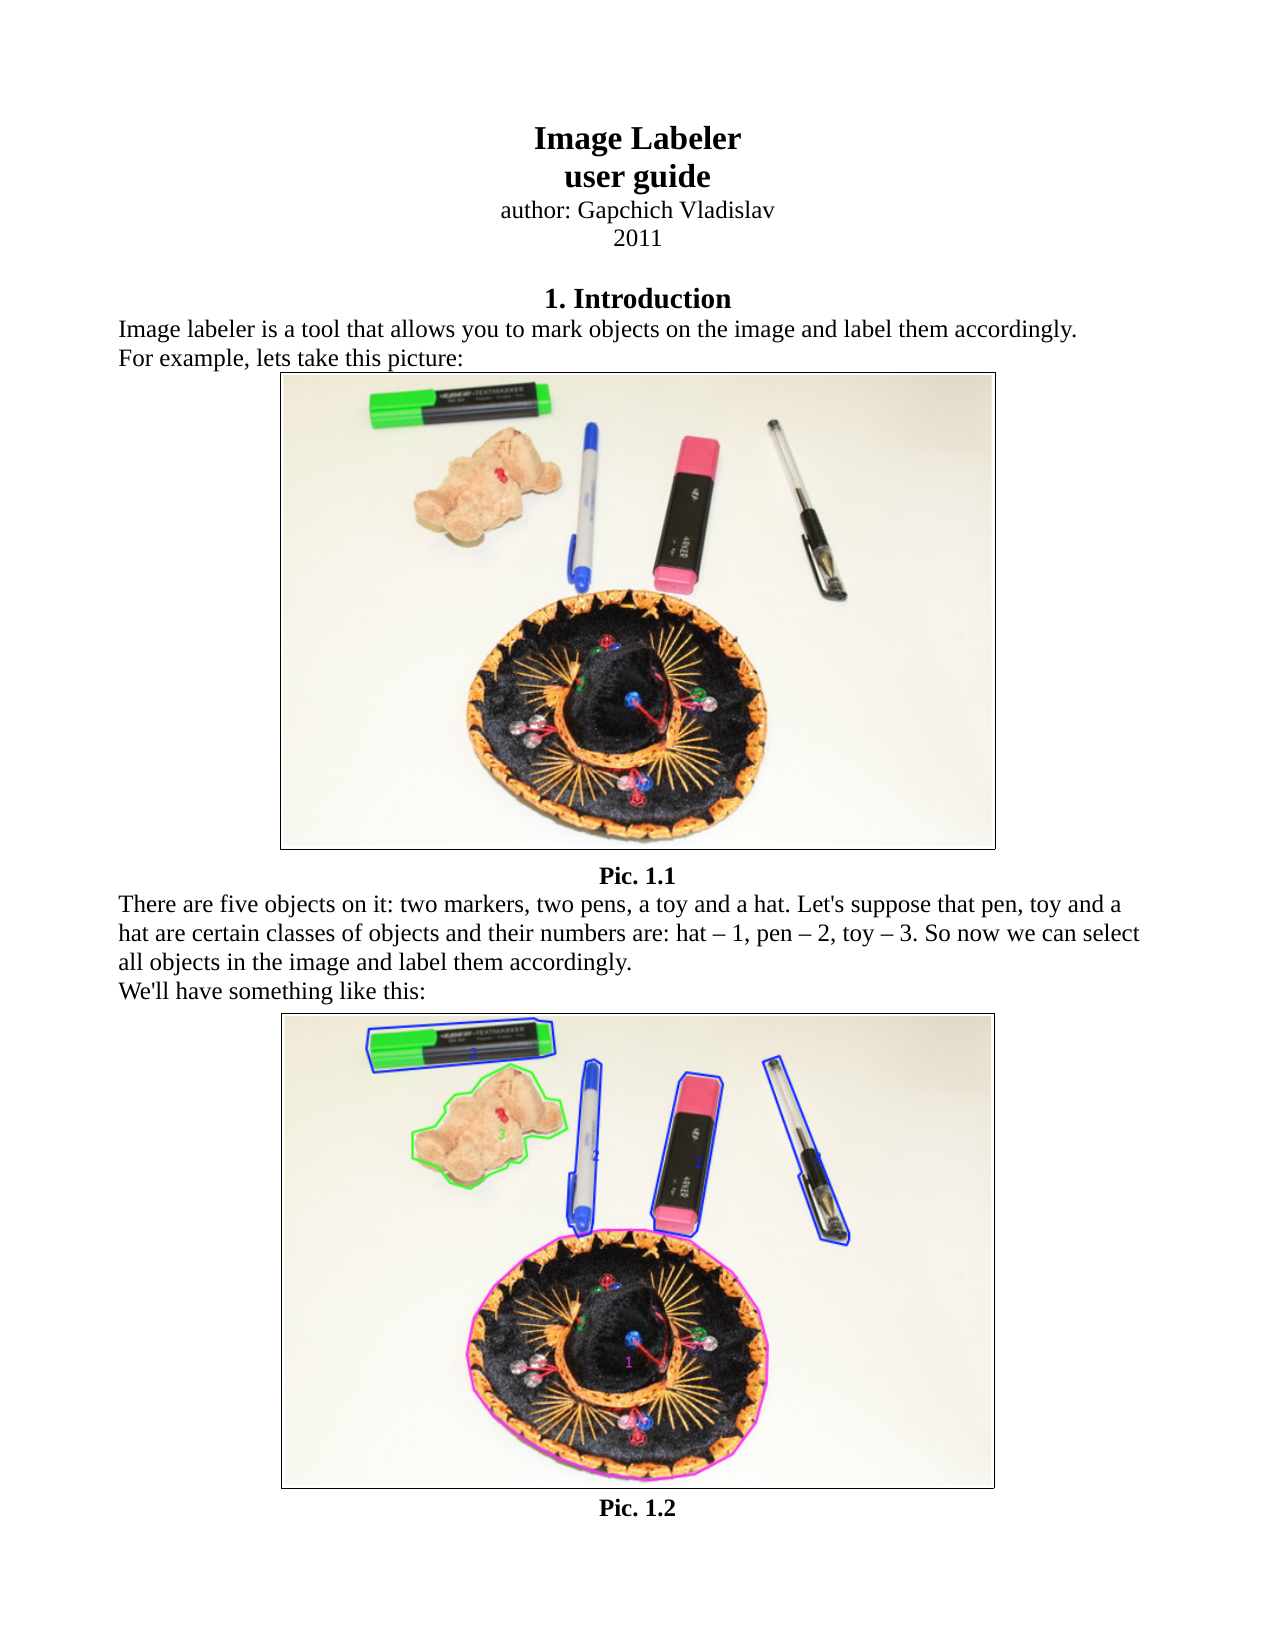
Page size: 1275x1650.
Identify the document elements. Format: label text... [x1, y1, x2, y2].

text Image Labeler [118, 118, 1157, 156]
text Pic. 1.1 [118, 861, 1157, 889]
picture [284, 1016, 992, 1485]
text user guide [118, 156, 1157, 195]
text There are five objects on it: two markers, two pens, a toy and a hat. Let's suppose that pen, toy and a hat are certain classes of objects and their numbers are: hat – 1, pen – 2, toy – 3. So now we can select all objects in the image and label them accordingly. [118, 889, 1157, 976]
text Image labeler is a tool that allows you to mark objects on the image and label them accordingly. [118, 314, 1157, 343]
text We'll have something like this: [118, 976, 1157, 1004]
text Pic. 1.2 [118, 1493, 1157, 1522]
picture [283, 375, 992, 846]
text 1. Introduction [118, 281, 1157, 314]
text For example, lets take this picture: [118, 343, 1157, 372]
text author: Gapchich Vladislav [118, 195, 1157, 223]
text 2011 [118, 223, 1157, 252]
